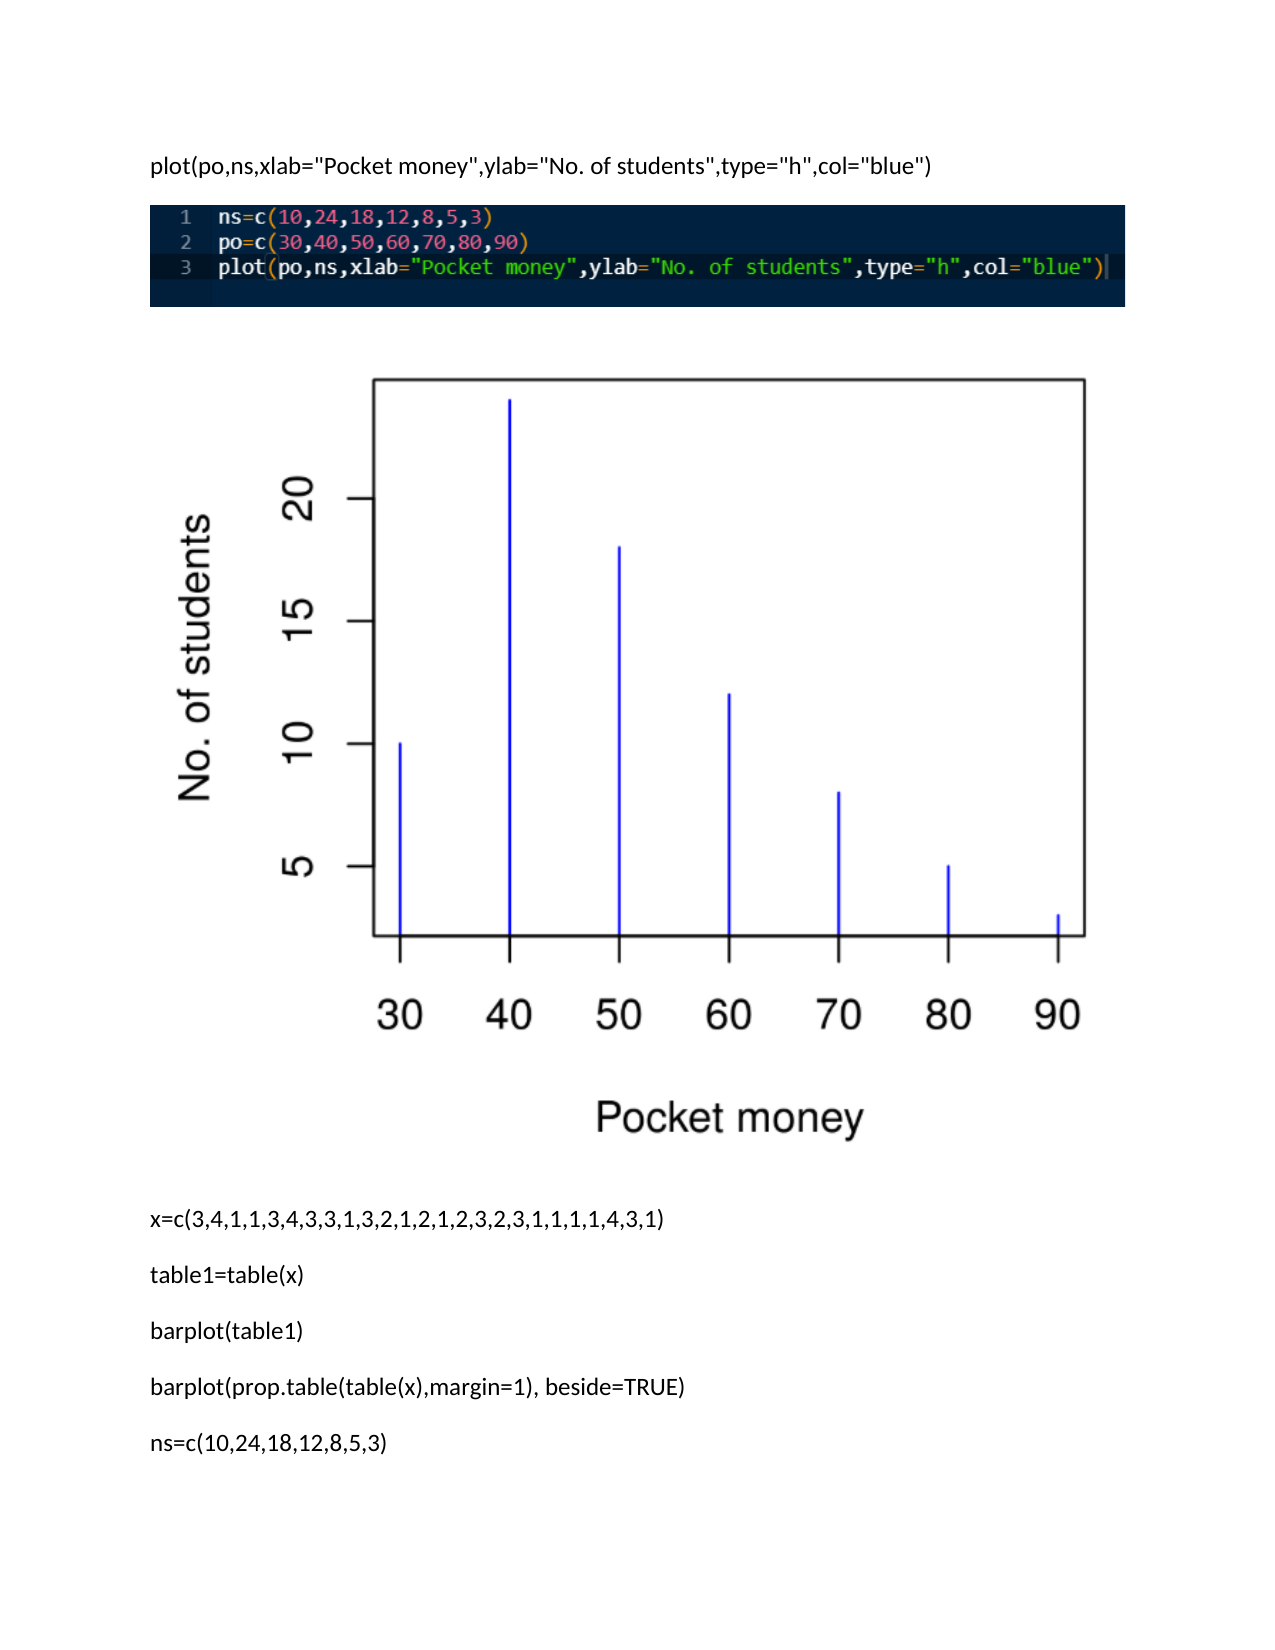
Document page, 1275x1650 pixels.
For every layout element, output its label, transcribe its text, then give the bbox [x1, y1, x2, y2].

text barplot(prop.table(table(x),margin=1), beside=TRUE) [150, 1371, 1125, 1402]
text ns=c(10,24,18,12,8,5,3) [150, 1427, 1125, 1457]
text x=c(3,4,1,1,3,4,3,3,1,3,2,1,2,1,2,3,2,3,1,1,1,1,4,3,1) [150, 1204, 1125, 1234]
picture [150, 205, 1125, 307]
text plot(po,ns,xlab="Pocket money",ylab="No. of students",type="h",col="blue") [150, 150, 1125, 181]
picture [150, 331, 1125, 1179]
text table1=table(x) [150, 1259, 1125, 1290]
text barplot(table1) [150, 1315, 1125, 1346]
